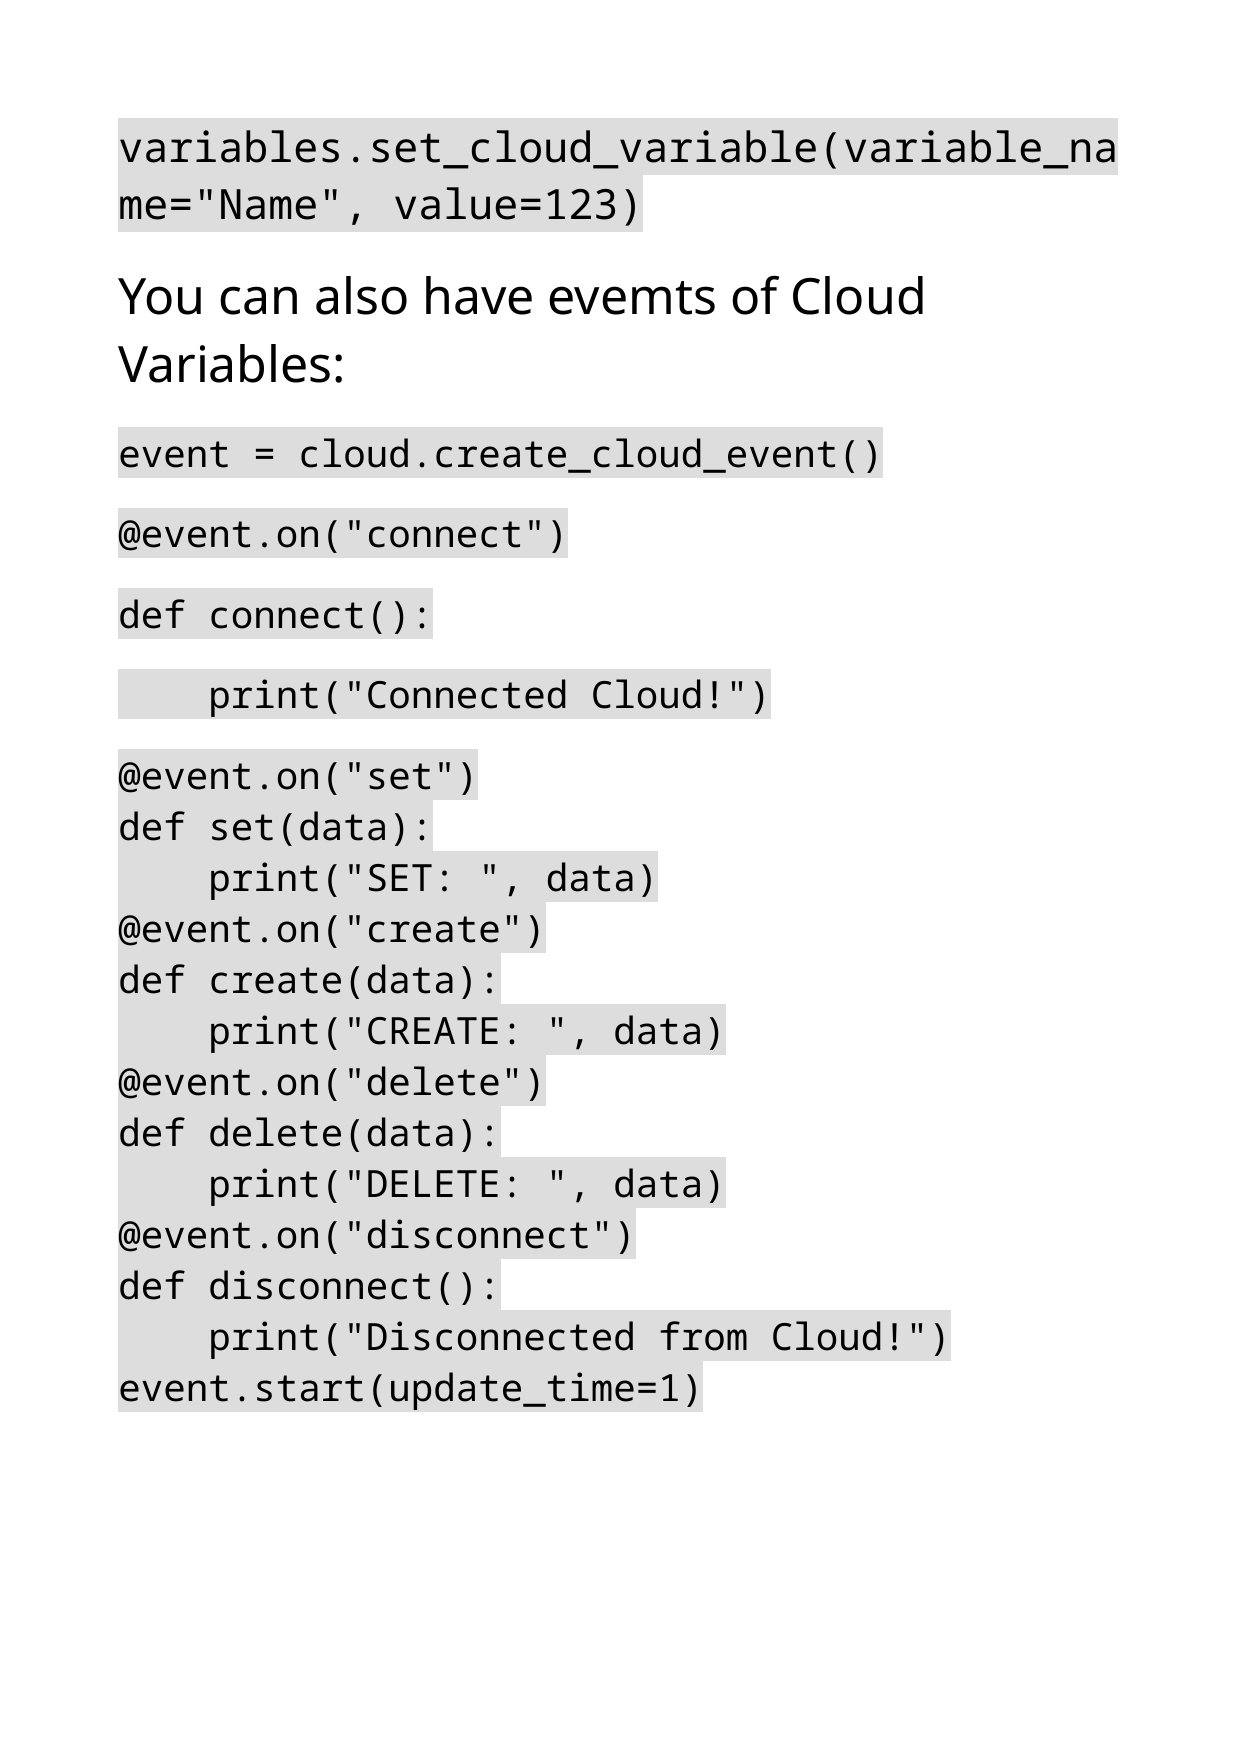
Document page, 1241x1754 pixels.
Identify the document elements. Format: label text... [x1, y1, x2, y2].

text variables.set_cloud_variable(variable_name="Name", value=123) [118, 118, 1122, 232]
text @event.on("disconnect") [118, 1208, 1122, 1259]
text @event.on("create") [118, 902, 1122, 953]
text print("Connected Cloud!") [118, 668, 1122, 719]
text @event.on("delete") [118, 1055, 1122, 1106]
text print("Disconnected from Cloud!") [118, 1310, 1122, 1361]
text print("CREATE: ", data) [118, 1004, 1122, 1055]
text event.start(update_time=1) [118, 1361, 1122, 1412]
text You can also have evemts of Cloud Variables: [118, 261, 1122, 397]
text print("SET: ", data) [118, 851, 1122, 902]
text event = cloud.create_cloud_event() [118, 427, 1122, 478]
text @event.on("set") [118, 749, 1122, 800]
text @event.on("connect") [118, 507, 1122, 558]
text def disconnect(): [118, 1259, 1122, 1310]
text def delete(data): [118, 1106, 1122, 1157]
text def set(data): [118, 800, 1122, 851]
text def connect(): [118, 588, 1122, 639]
text def create(data): [118, 953, 1122, 1004]
text print("DELETE: ", data) [118, 1157, 1122, 1208]
